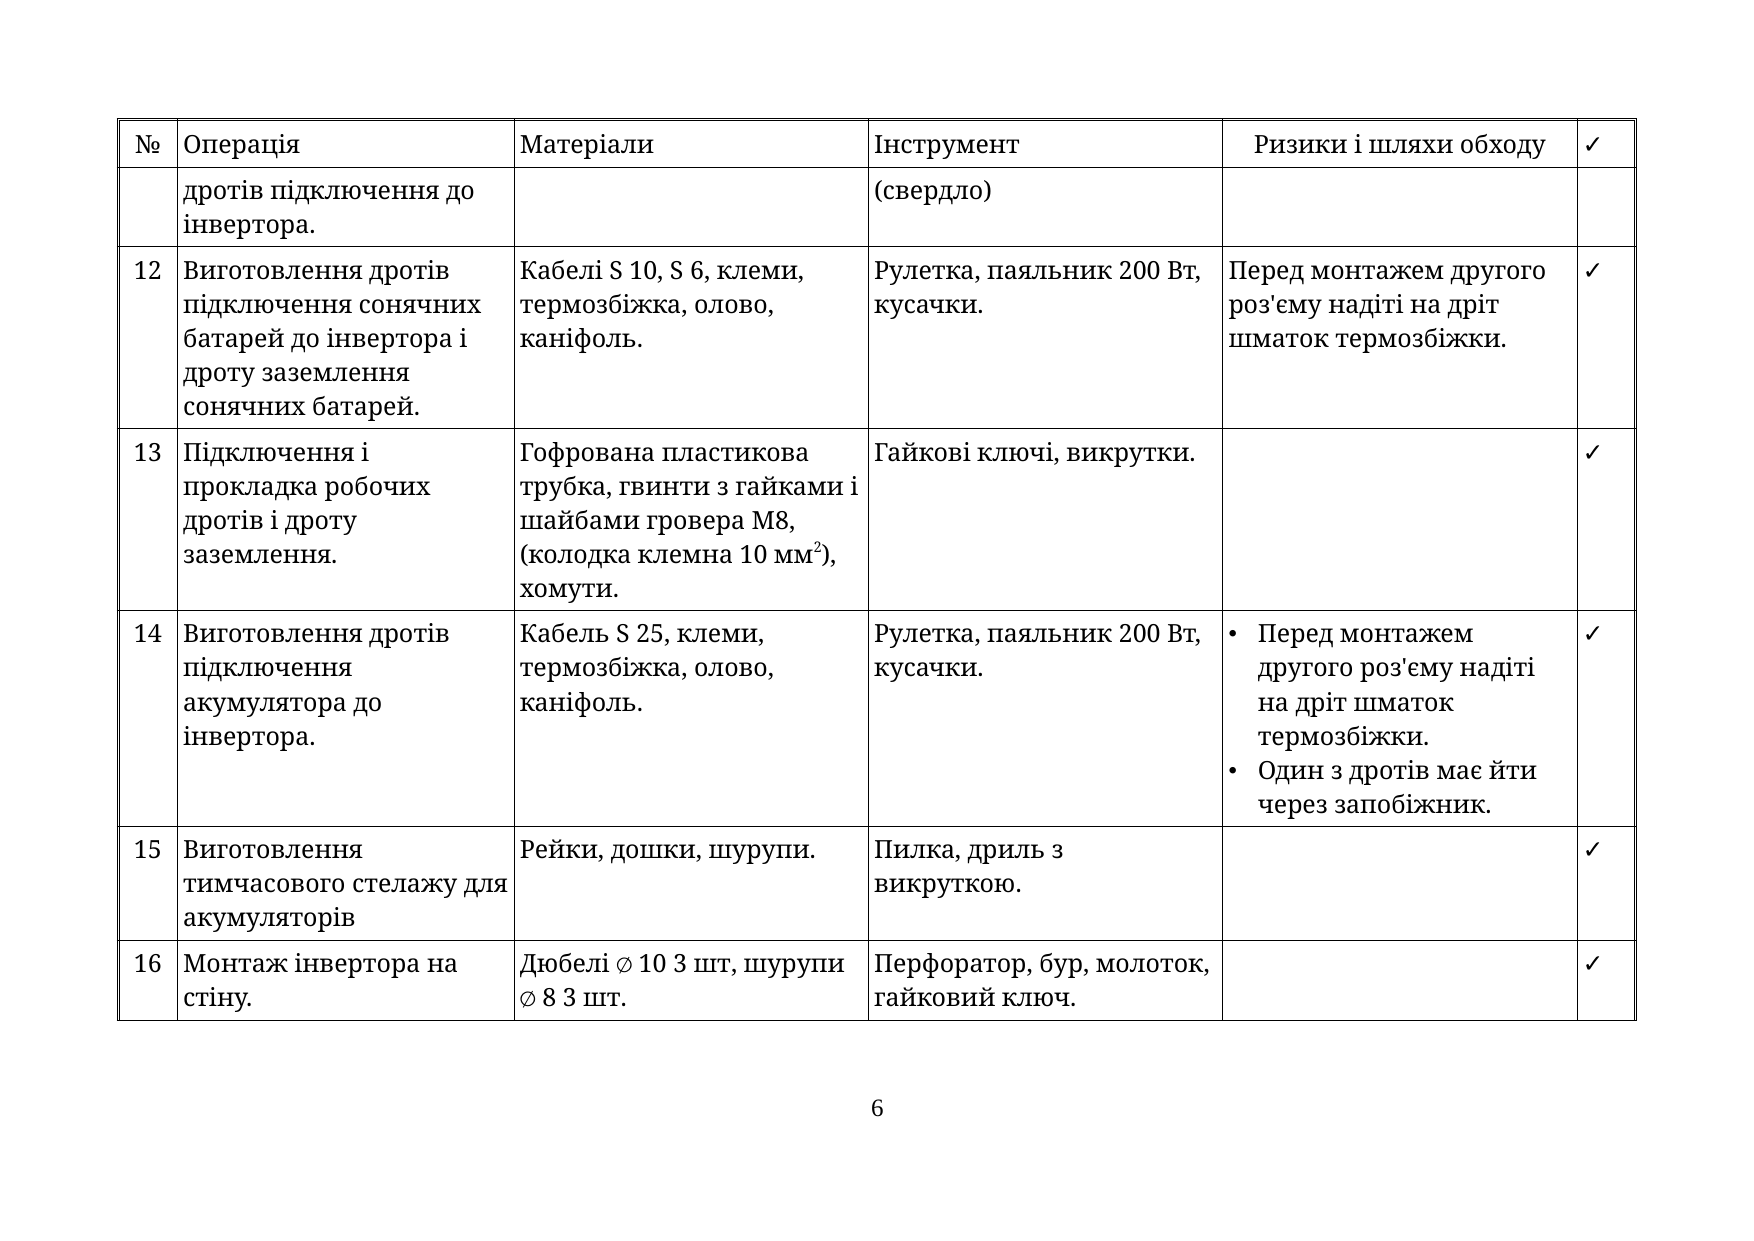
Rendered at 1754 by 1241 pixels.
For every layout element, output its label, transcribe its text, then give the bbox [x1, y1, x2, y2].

table_cell Рулетка, паяльник 200 Вт, кусачки. [869, 247, 1222, 428]
table_cell Гофрована пластикова трубка, гвинти з гайками і шайбами гровера М8, (колодка клемна 10 мм2), хомути. [515, 429, 868, 610]
table_cell Кабель S 25, клеми, термозбіжка, олово, каніфоль. [515, 611, 868, 826]
table_cell Дюбелі ∅ 10 3 шт, шурупи ∅ 8 3 шт. [515, 941, 868, 1019]
table_cell 13 [120, 429, 177, 610]
table_cell [1223, 827, 1577, 940]
table_cell (свердло) [869, 168, 1222, 246]
table_cell Гайкові ключі, викрутки. [869, 429, 1222, 610]
table_cell Перед монтажем другого роз'єму надіті на дріт шматок термозбіжки. Один з дротів має йти через запобіжник. [1223, 611, 1577, 826]
table_cell Рулетка, паяльник 200 Вт, кусачки. [869, 611, 1222, 826]
table_cell Підключення і прокладка робочих дротів і дроту заземлення. [178, 429, 514, 610]
table_cell Перед монтажем другого роз'єму надіті на дріт шматок термозбіжки. [1223, 247, 1577, 428]
table_cell ✓ [1578, 247, 1634, 428]
table_header Операція [178, 121, 514, 167]
table_cell Пилка, дриль з викруткою. [869, 827, 1222, 940]
table_cell [1223, 168, 1577, 246]
table_cell Перфоратор, бур, молоток, гайковий ключ. [869, 941, 1222, 1019]
table_cell Рейки, дошки, шурупи. [515, 827, 868, 940]
table_cell Кабелі S 10, S 6, клеми, термозбіжка, олово, каніфоль. [515, 247, 868, 428]
table_cell ✓ [1578, 429, 1634, 610]
table_cell [515, 168, 868, 246]
table_header ✓ [1578, 121, 1634, 167]
table_cell дротів підключення до інвертора. [178, 168, 514, 246]
table_header Матеріали [515, 121, 868, 167]
table_cell Виготовлення тимчасового стелажу для акумуляторів [178, 827, 514, 940]
table_header Інструмент [869, 121, 1222, 167]
table_cell ✓ [1578, 611, 1634, 826]
table_cell Монтаж інвертора на стіну. [178, 941, 514, 1019]
table_cell [120, 168, 177, 246]
table_cell 15 [120, 827, 177, 940]
table_cell ✓ [1578, 827, 1634, 940]
table_cell [1223, 429, 1577, 610]
table_cell 12 [120, 247, 177, 428]
table_cell Виготовлення дротів підключення акумулятора до інвертора. [178, 611, 514, 826]
table_cell ✓ [1578, 941, 1634, 1019]
table_cell 14 [120, 611, 177, 826]
table_header Ризики і шляхи обходу [1223, 121, 1577, 167]
table_cell [1578, 168, 1634, 246]
table_cell 16 [120, 941, 177, 1019]
table_cell Виготовлення дротів підключення сонячних батарей до інвертора і дроту заземлення сонячних батарей. [178, 247, 514, 428]
table_cell [1223, 941, 1577, 1019]
table_header № [120, 121, 177, 167]
